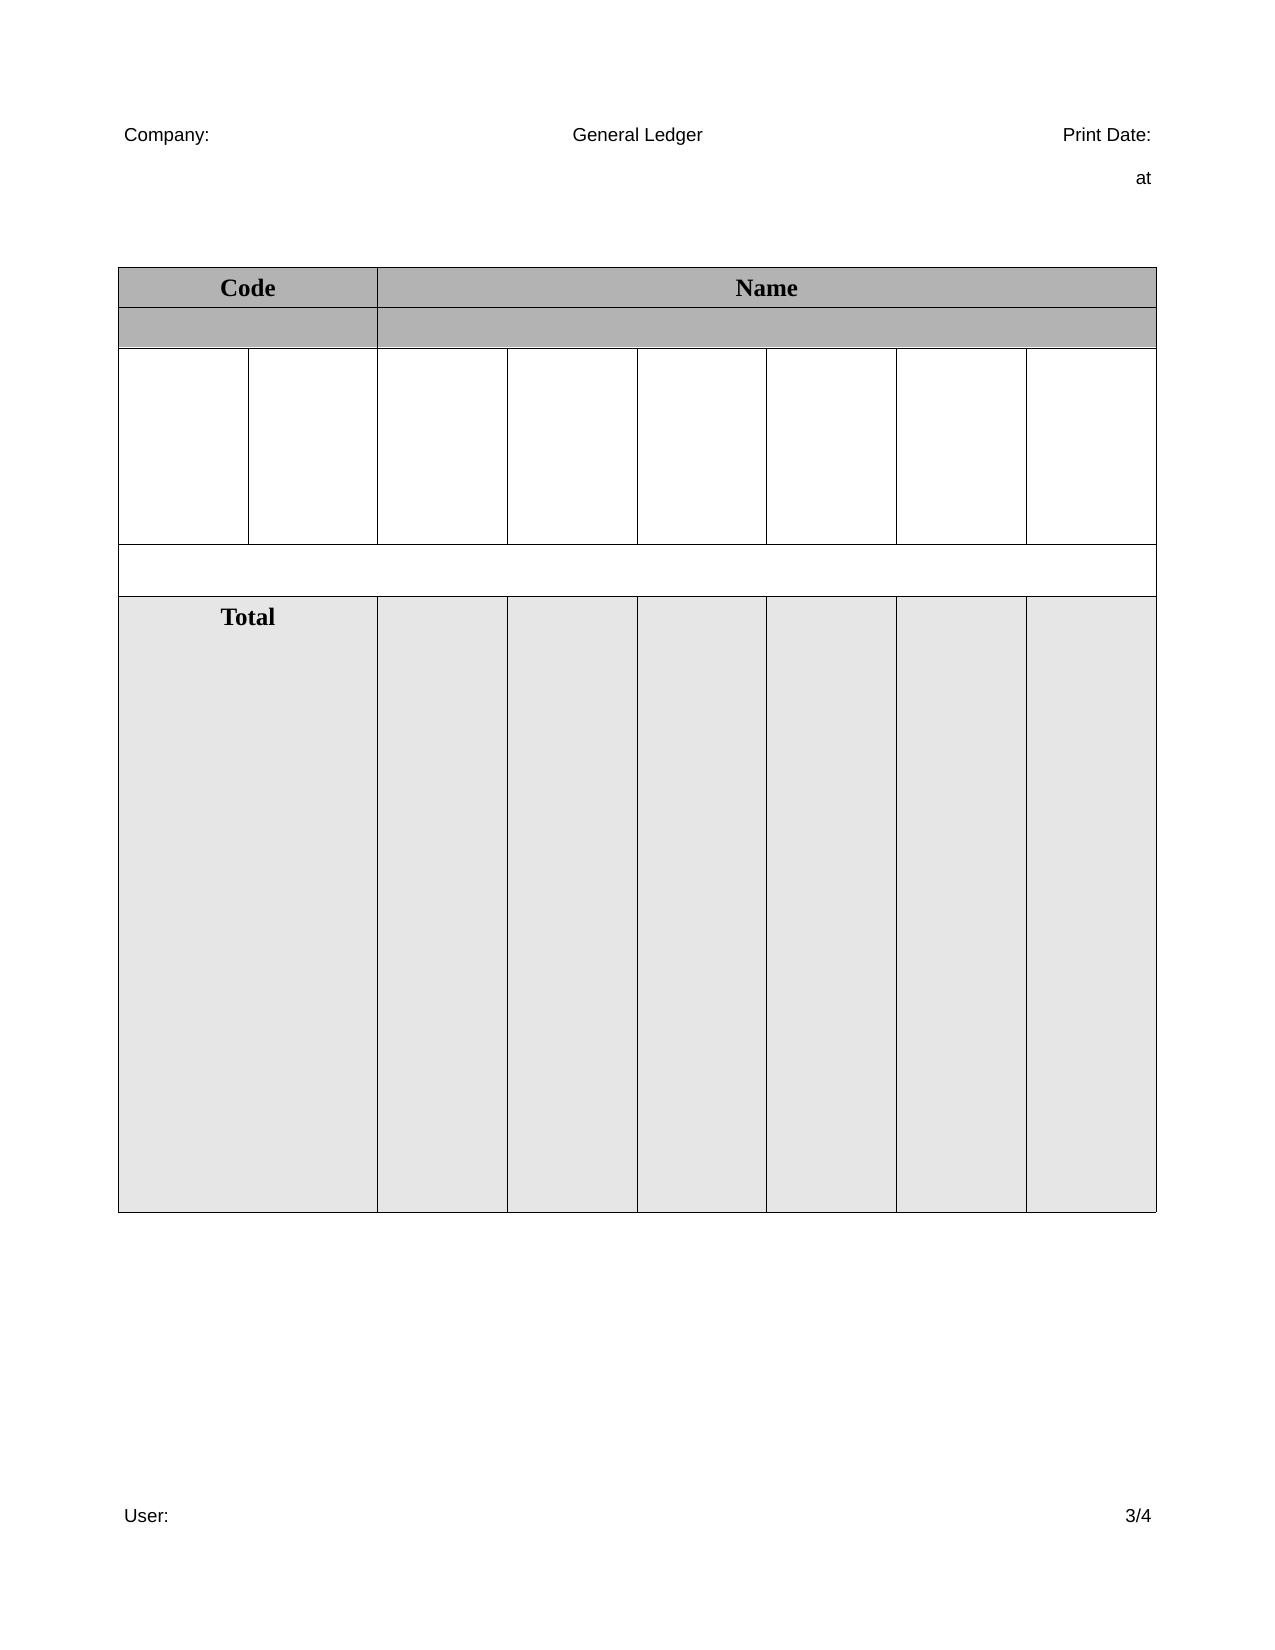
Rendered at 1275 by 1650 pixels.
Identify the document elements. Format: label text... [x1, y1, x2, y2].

table_cell <account.name or ''> [378, 308, 1156, 347]
table_cell [897, 597, 1026, 1212]
table_cell <format_date(line['date'], user.language)> [119, 349, 248, 543]
table_cell </for> [119, 545, 1156, 596]
table_cell [767, 597, 896, 1212]
table_cell <account.code or ''> [119, 308, 377, 347]
table_cell <format_currency(id2end_account[account.id].credit - id2start_account[account.id].credit, user.language, company.currency)> [508, 597, 637, 1212]
table_cell <line['origin']> [897, 349, 1026, 543]
table_cell <line['state']> [1027, 349, 1156, 543]
table_cell [1027, 597, 1156, 1212]
table_cell <line['description']> [767, 349, 896, 543]
table_cell <format_currency(line['credit'], user.language, company.currency)> [508, 349, 637, 543]
table_cell <format_currency((id2end_account[account.id].debit - id2end_account[account.id].credit) - (id2start_account[account.id].debit - id2start_account[account.id].credit), user.language, company.currency)> [638, 597, 766, 1212]
table_header Name [378, 268, 1156, 307]
table_cell Total [119, 597, 377, 1212]
table_cell <format_currency(line['debit'], user.language, company.currency)> [378, 349, 507, 543]
table_cell <format_currency(line['balance'], user.language, company.currency)> [638, 349, 766, 543]
table_cell <line['move']> [249, 349, 377, 543]
table_cell <format_currency(id2end_account[account.id].debit - id2start_account[account.id].debit, user.language, company.currency)> [378, 597, 507, 1212]
table_header Code [119, 268, 377, 307]
